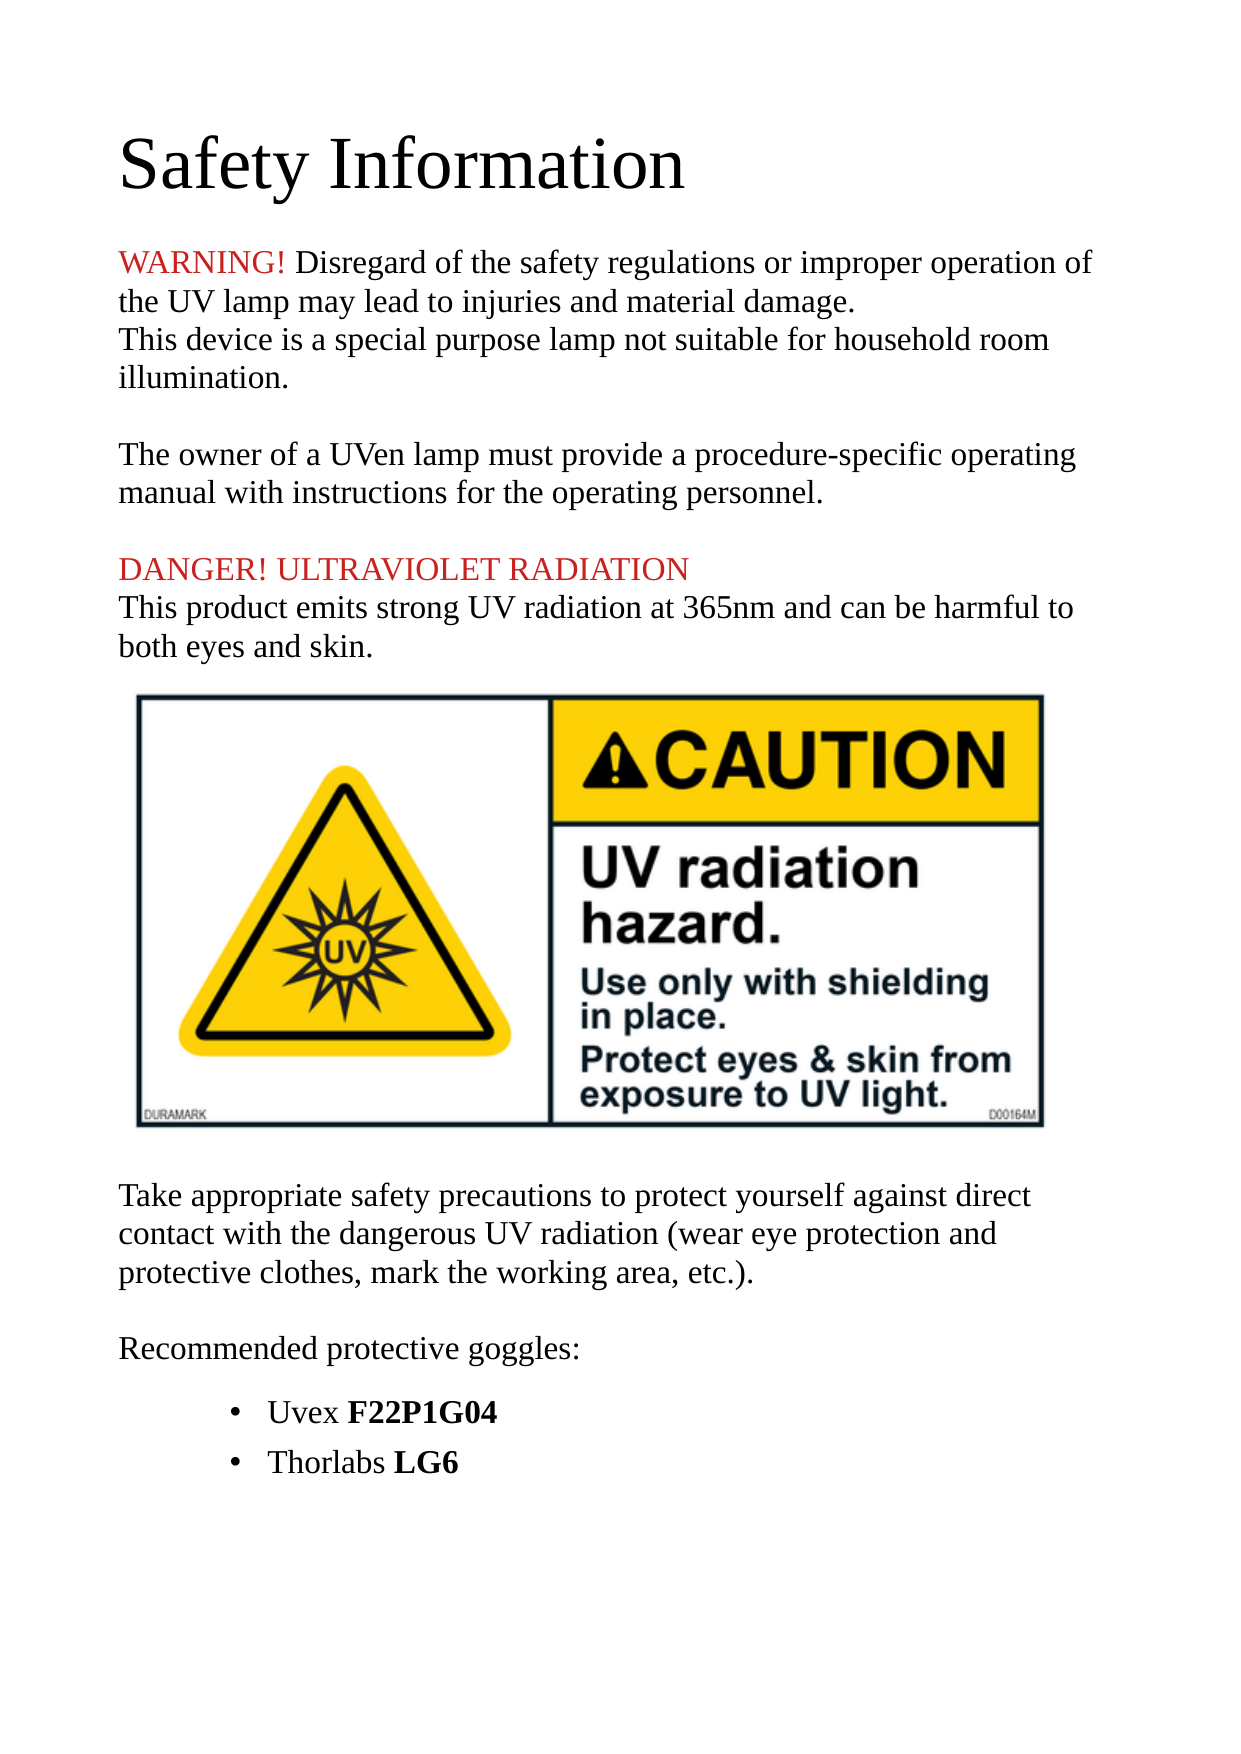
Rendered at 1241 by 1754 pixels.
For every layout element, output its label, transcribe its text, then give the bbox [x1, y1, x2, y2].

text This device is a special purpose lamp not suitable for household room illumination. [118, 319, 1122, 396]
subtitle Uvex F22P1G04 [229, 1392, 1122, 1430]
text This product emits strong UV radiation at 365nm and can be harmful to both eyes and skin. [118, 588, 1122, 664]
list Thorlabs LG6 [229, 1443, 1122, 1481]
text Recommended protective goggles: [118, 1328, 1122, 1367]
picture [126, 682, 1052, 1137]
text Safety Information [118, 118, 1122, 204]
text DANGER! ULTRAVIOLET RADIATION [118, 549, 1122, 588]
text WARNING! Disregard of the safety regulations or improper operation of the UV lamp may lead to injuries and material damage. [118, 243, 1122, 319]
text The owner of a UVen lamp must provide a procedure-specific operating manual with instructions for the operating personnel. [118, 434, 1122, 511]
text Take appropriate safety precautions to protect yourself against direct contact with the dangerous UV radiation (wear eye protection and protective clothes, mark the working area, etc.). [118, 1175, 1122, 1290]
